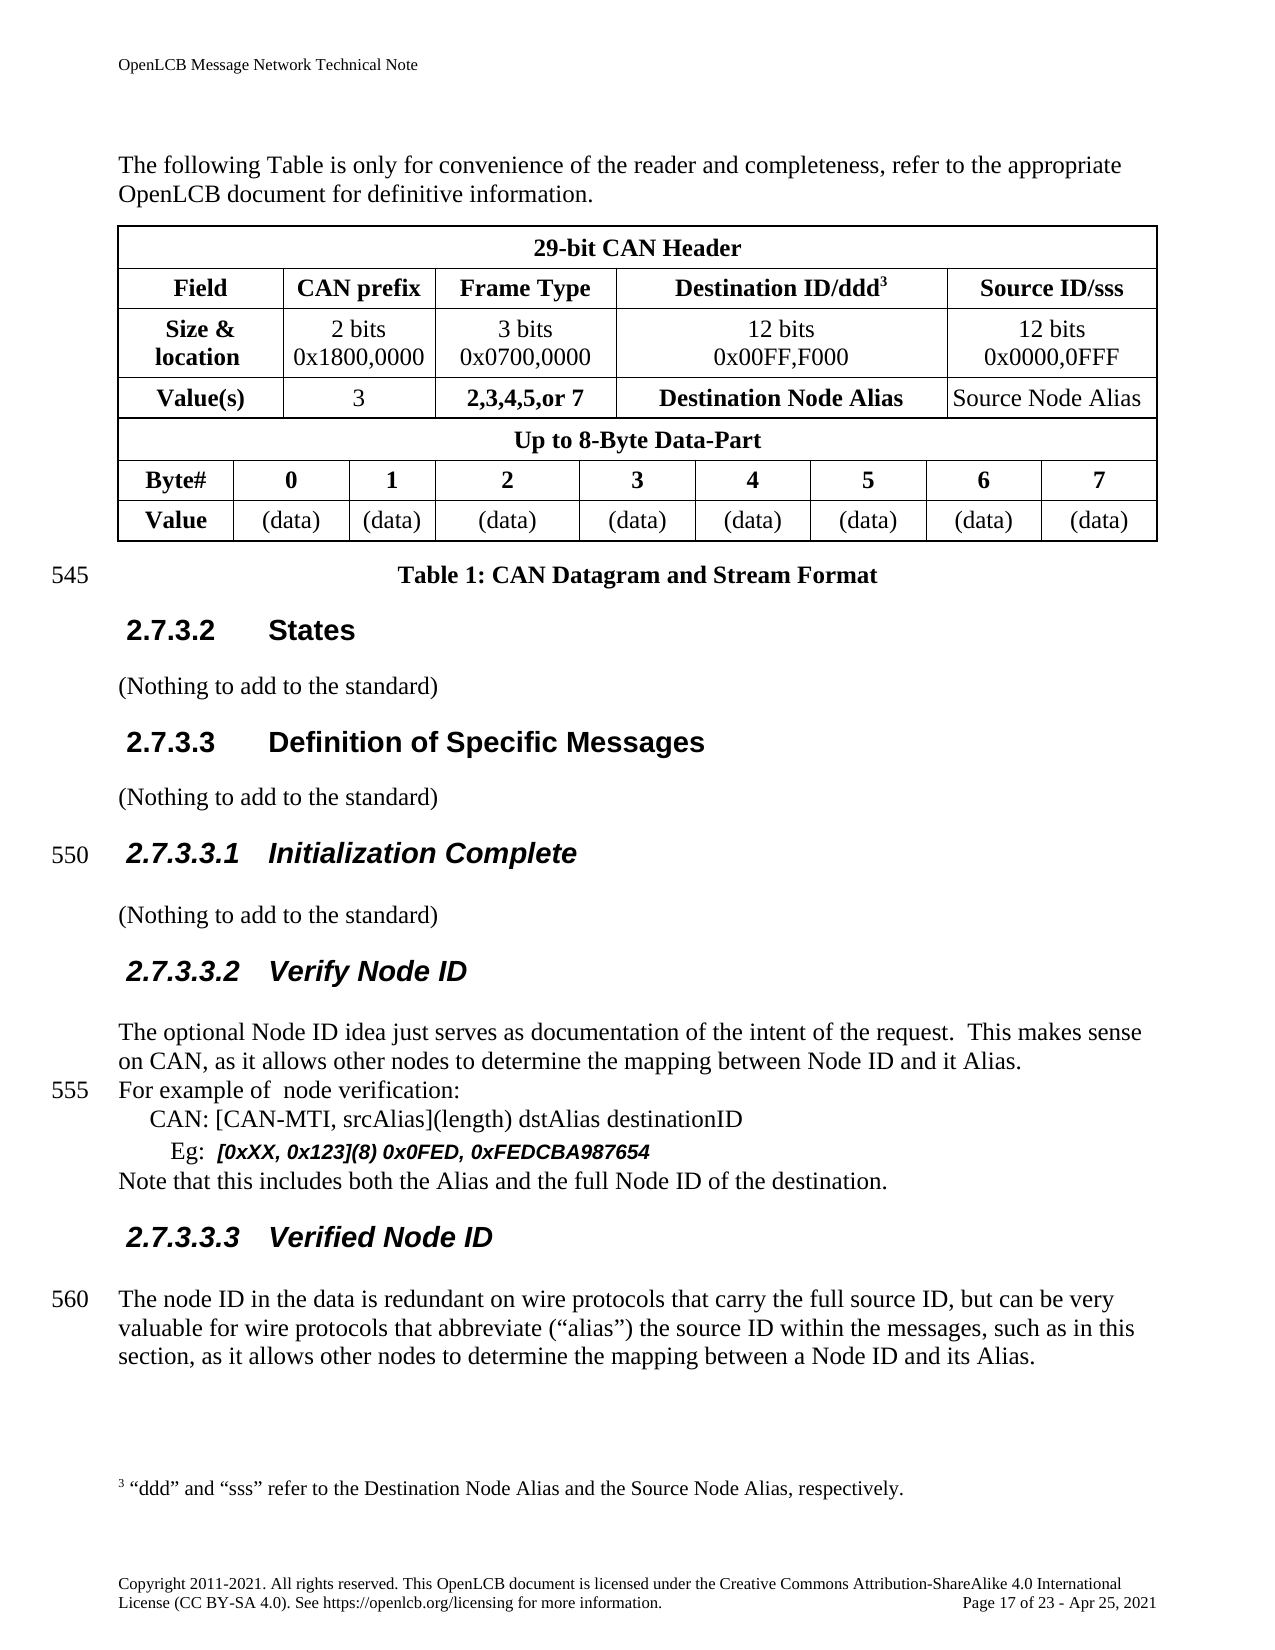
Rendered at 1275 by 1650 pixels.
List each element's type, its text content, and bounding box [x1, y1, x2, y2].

table_cell 4 [696, 461, 810, 500]
table_cell 3 [284, 378, 435, 417]
table_cell 1 [350, 461, 435, 500]
table_cell 2 [436, 461, 579, 500]
subtitle Verify Node ID [118, 954, 1157, 987]
table_cell Destination Node Alias [617, 378, 947, 417]
table_cell Source ID/sss [948, 269, 1156, 308]
subtitle Verified Node ID [118, 1220, 1157, 1254]
table_cell 3 [580, 461, 695, 500]
table_cell Value [119, 501, 233, 540]
text The following Table is only for convenience of the reader and completeness, refer to the appropriate OpenLCB document for definitive information. [118, 150, 1157, 207]
text (Nothing to add to the standard) [118, 900, 1157, 929]
table_cell Byte# [119, 461, 233, 500]
text The node ID in the data is redundant on wire protocols that carry the full source ID, but can be very valuable for wire protocols that abbreviate (“alias”) the source ID within the messages, such as in this section, as it allows other nodes to determine the mapping between a Node ID and its Alias. [118, 1284, 1157, 1370]
table_cell (data) [234, 501, 349, 540]
table_cell 2 bits 0x1800,0000 [284, 309, 435, 377]
text Table 1: CAN Datagram and Stream Format [118, 560, 1157, 589]
table_cell (data) [580, 501, 695, 540]
table_cell 12 bits 0x0000,0FFF [948, 309, 1156, 377]
table_cell 3 bits 0x0700,0000 [436, 309, 616, 377]
table_cell Frame Type [436, 269, 616, 308]
table_cell 12 bits 0x00FF,F000 [617, 309, 947, 377]
subtitle Initialization Complete [118, 836, 1157, 870]
table_cell Source Node Alias [948, 378, 1156, 417]
table_cell (data) [436, 501, 579, 540]
table_cell (data) [1042, 501, 1156, 540]
table_cell (data) [927, 501, 1041, 540]
table_cell CAN prefix [284, 269, 435, 308]
table_header 29-bit CAN Header [119, 227, 1156, 267]
table_cell 5 [811, 461, 926, 500]
table_cell 0 [234, 461, 349, 500]
table_cell (data) [350, 501, 435, 540]
table_cell Size & location [119, 309, 283, 377]
table_cell 2,3,4,5,or 7 [436, 378, 616, 417]
text (Nothing to add to the standard) [118, 782, 1157, 811]
subtitle States [118, 613, 1157, 647]
table_cell Up to 8-Byte Data-Part [119, 419, 1156, 459]
table_cell Field [119, 269, 283, 308]
text The optional Node ID idea just serves as documentation of the intent of the request. This makes sense on CAN, as it allows other nodes to determine the mapping between Node ID and it Alias. [118, 1017, 1157, 1075]
table_cell (data) [811, 501, 926, 540]
table_cell 7 [1042, 461, 1156, 500]
table_cell 6 [927, 461, 1041, 500]
table_cell Value(s) [119, 378, 283, 417]
table_cell Destination ID/ddd [617, 269, 947, 308]
text For example of node verification: CAN: [CAN-MTI, srcAlias](length) dstAlias destinationID Eg: [0xXX, 0x123](8) 0x0FED, 0xFEDCBA987654 Note that this includes both the Alias and the full Node ID of the destination. [118, 1075, 1157, 1195]
subtitle Definition of Specific Messages [118, 725, 1157, 758]
text (Nothing to add to the standard) [118, 671, 1157, 700]
table_cell (data) [696, 501, 810, 540]
